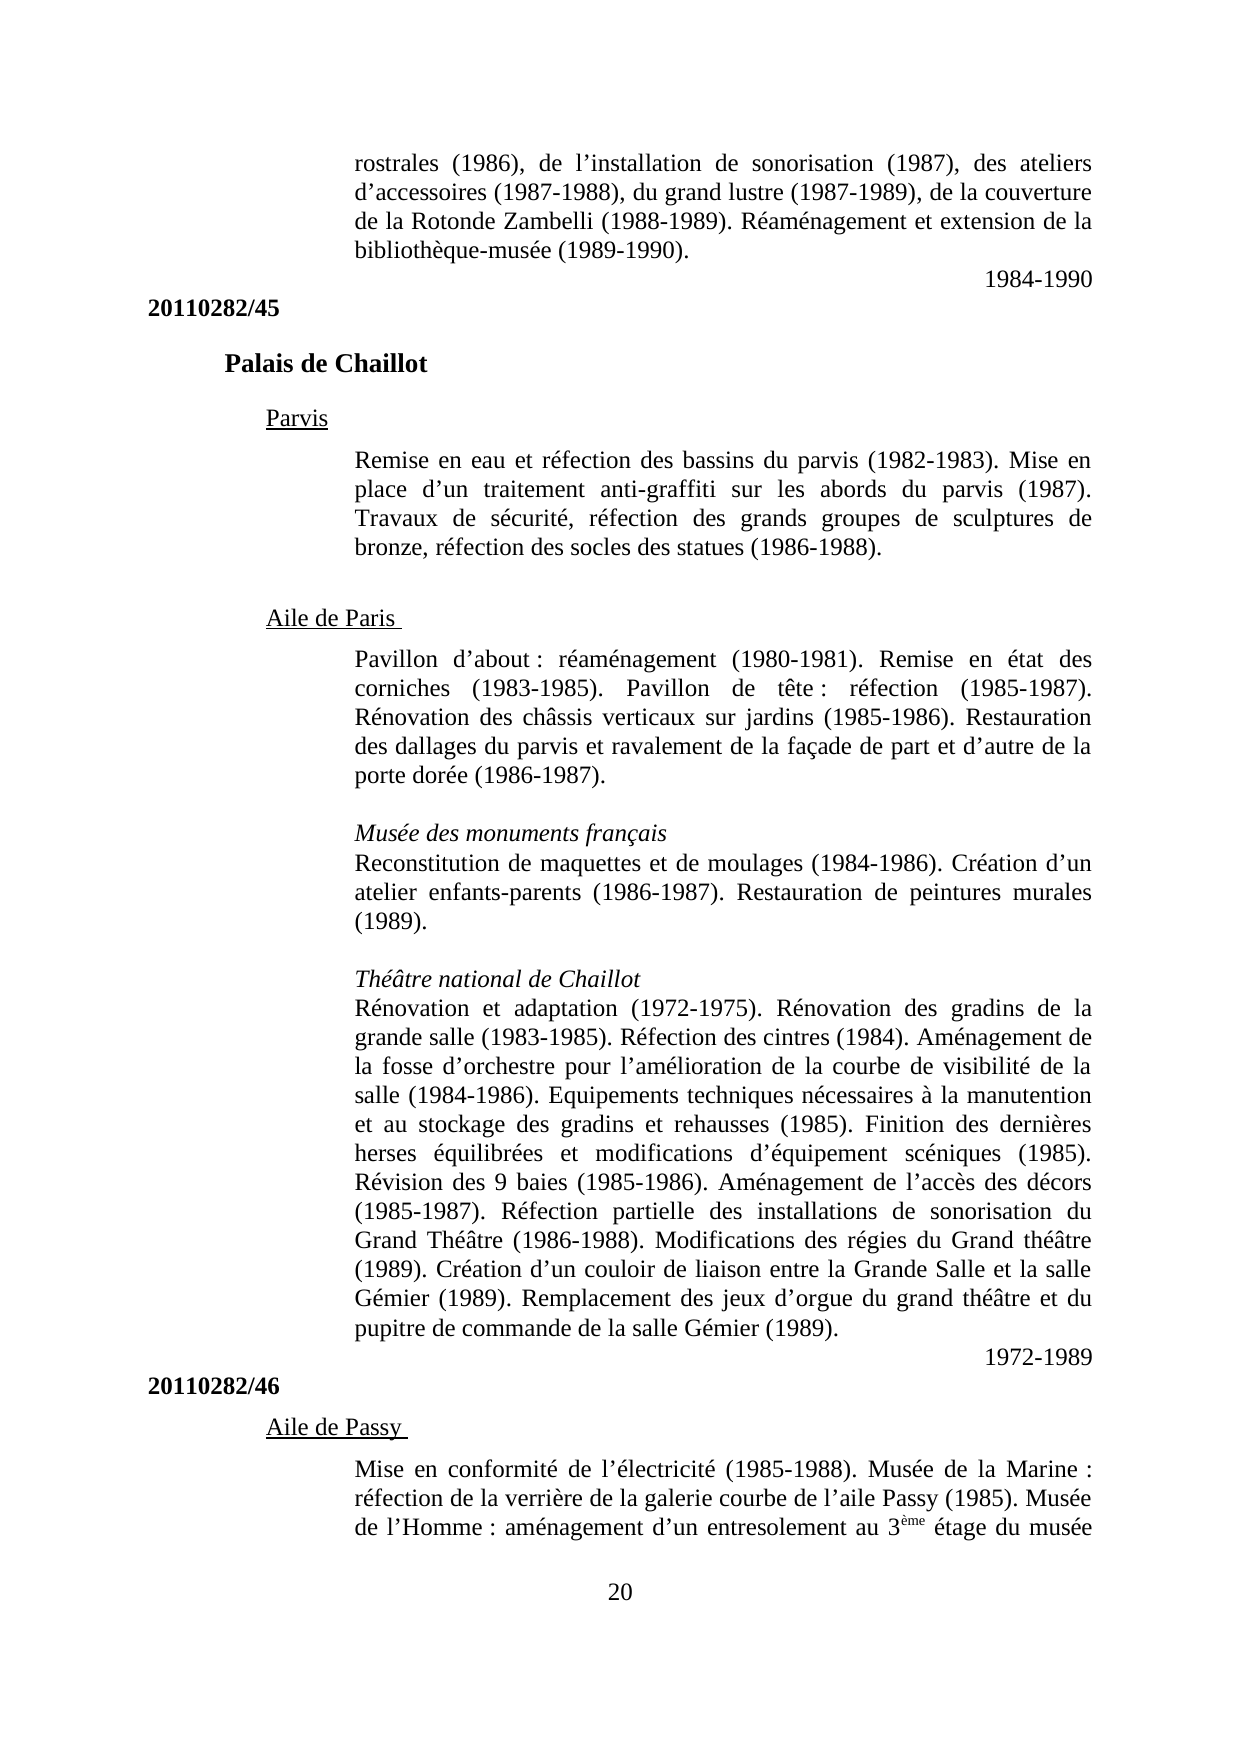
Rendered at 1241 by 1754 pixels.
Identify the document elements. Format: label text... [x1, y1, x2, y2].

subtitle Parvis [236, 403, 1093, 432]
text Remise en eau et réfection des bassins du parvis (1982-1983). Mise en place d’un traitement anti-graffiti sur les abords du parvis (1987). Travaux de sécurité, réfection des grands groupes de sculptures de bronze, réfection des socles des statues (1986-1988). [354, 444, 1093, 561]
text Rénovation et adaptation (1972-1975). Rénovation des gradins de la grande salle (1983-1985). Réfection des cintres (1984). Aménagement de la fosse d’orchestre pour l’amélioration de la courbe de visibilité de la salle (1984-1986). Equipements techniques nécessaires à la manutention et au stockage des gradins et rehausses (1985). Finition des dernières herses équilibrées et modifications d’équipement scéniques (1985). Révision des 9 baies (1985-1986). Aménagement de l’accès des décors (1985-1987). Réfection partielle des installations de sonorisation du Grand Théâtre (1986-1988). Modifications des régies du Grand théâtre (1989). Création d’un couloir de liaison entre la Grande Salle et la salle Gémier (1989). Remplacement des jeux d’orgue du grand théâtre et du pupitre de commande de la salle Gémier (1989). [354, 993, 1093, 1341]
text Musée des monuments français [354, 818, 1093, 847]
text 1972-1989 [148, 1341, 1093, 1371]
text rostrales (1986), de l’installation de sonorisation (1987), des ateliers d’accessoires (1987-1988), du grand lustre (1987-1989), de la couverture de la Rotonde Zambelli (1988-1989). Réaménagement et extension de la bibliothèque-musée (1989-1990). [354, 148, 1093, 264]
text 1984-1990 [148, 264, 1093, 293]
text Reconstitution de maquettes et de moulages (1984-1986). Création d’un atelier enfants-parents (1986-1987). Restauration de peintures murales (1989). [354, 847, 1093, 934]
subtitle Aile de Passy [236, 1412, 1093, 1441]
text 20110282/46 [148, 1371, 1093, 1399]
text 20110282/45 [148, 293, 1093, 322]
subtitle Palais de Chaillot [224, 347, 1093, 378]
text Pavillon d’about : réaménagement (1980-1981). Remise en état des corniches (1983-1985). Pavillon de tête : réfection (1985-1987). Rénovation des châssis verticaux sur jardins (1985-1986). Restauration des dallages du parvis et ravalement de la façade de part et d’autre de la porte dorée (1986-1987). [354, 644, 1093, 789]
text Théâtre national de Chaillot [354, 964, 1093, 993]
subtitle Aile de Paris [236, 602, 1093, 631]
text Mise en conformité de l’électricité (1985-1988). Musée de la Marine : réfection de la verrière de la galerie courbe de l’aile Passy (1985). Musée de l’Homme : aménagement d’un entresolement au 3ème étage du musée [354, 1454, 1093, 1541]
